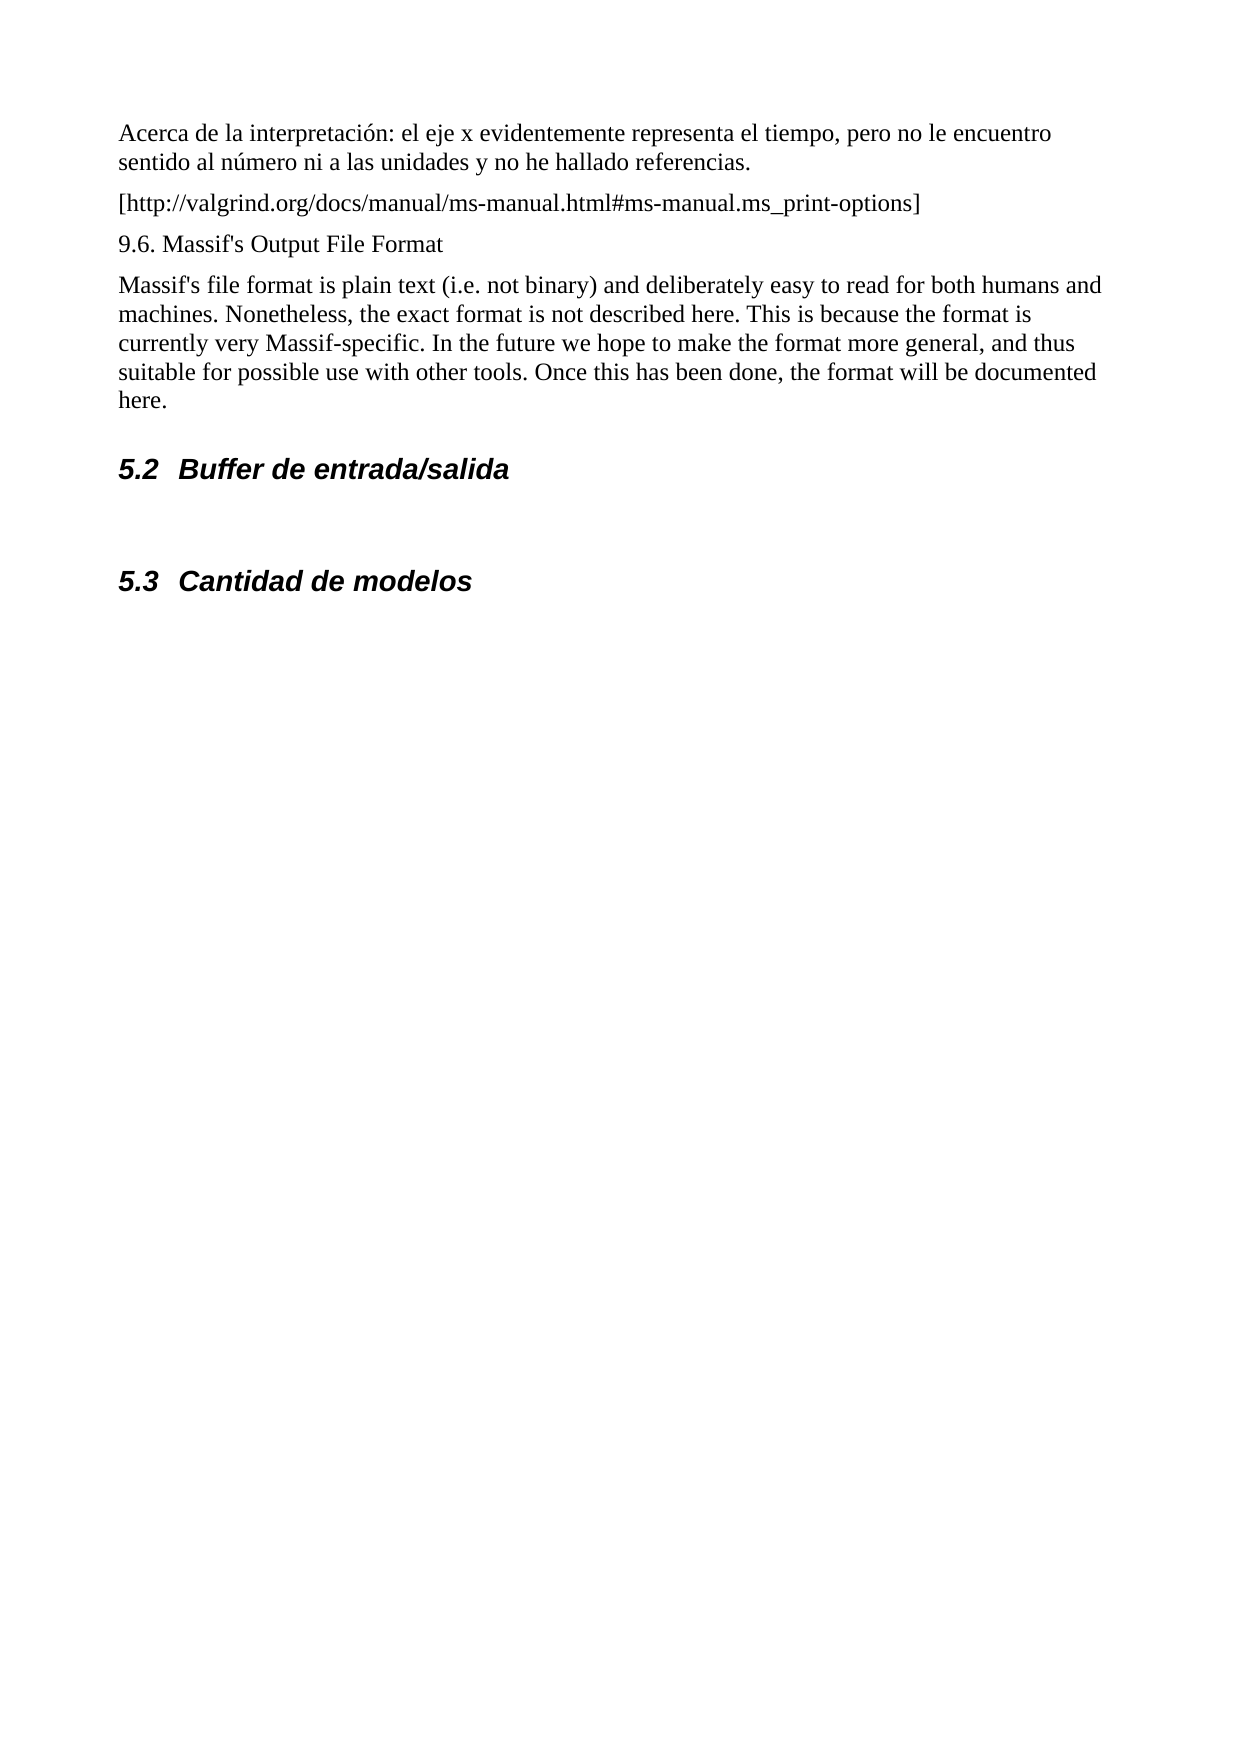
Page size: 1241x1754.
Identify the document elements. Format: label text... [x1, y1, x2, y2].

subtitle Cantidad de modelos [118, 564, 1122, 598]
text Massif's file format is plain text (i.e. not binary) and deliberately easy to read for both humans and machines. Nonetheless, the exact format is not described here. This is because the format is currently very Massif-specific. In the future we hope to make the format more general, and thus suitable for possible use with other tools. Once this has been done, the format will be documented here. [118, 271, 1122, 414]
text 9.6. Massif's Output File Format [118, 229, 1122, 258]
text Acerca de la interpretación: el eje x evidentemente representa el tiempo, pero no le encuentro sentido al número ni a las unidades y no he hallado referencias. [118, 118, 1122, 176]
subtitle Buffer de entrada/salida [118, 452, 1122, 485]
text [http://valgrind.org/docs/manual/ms-manual.html#ms-manual.ms_print-options] [118, 188, 1122, 217]
